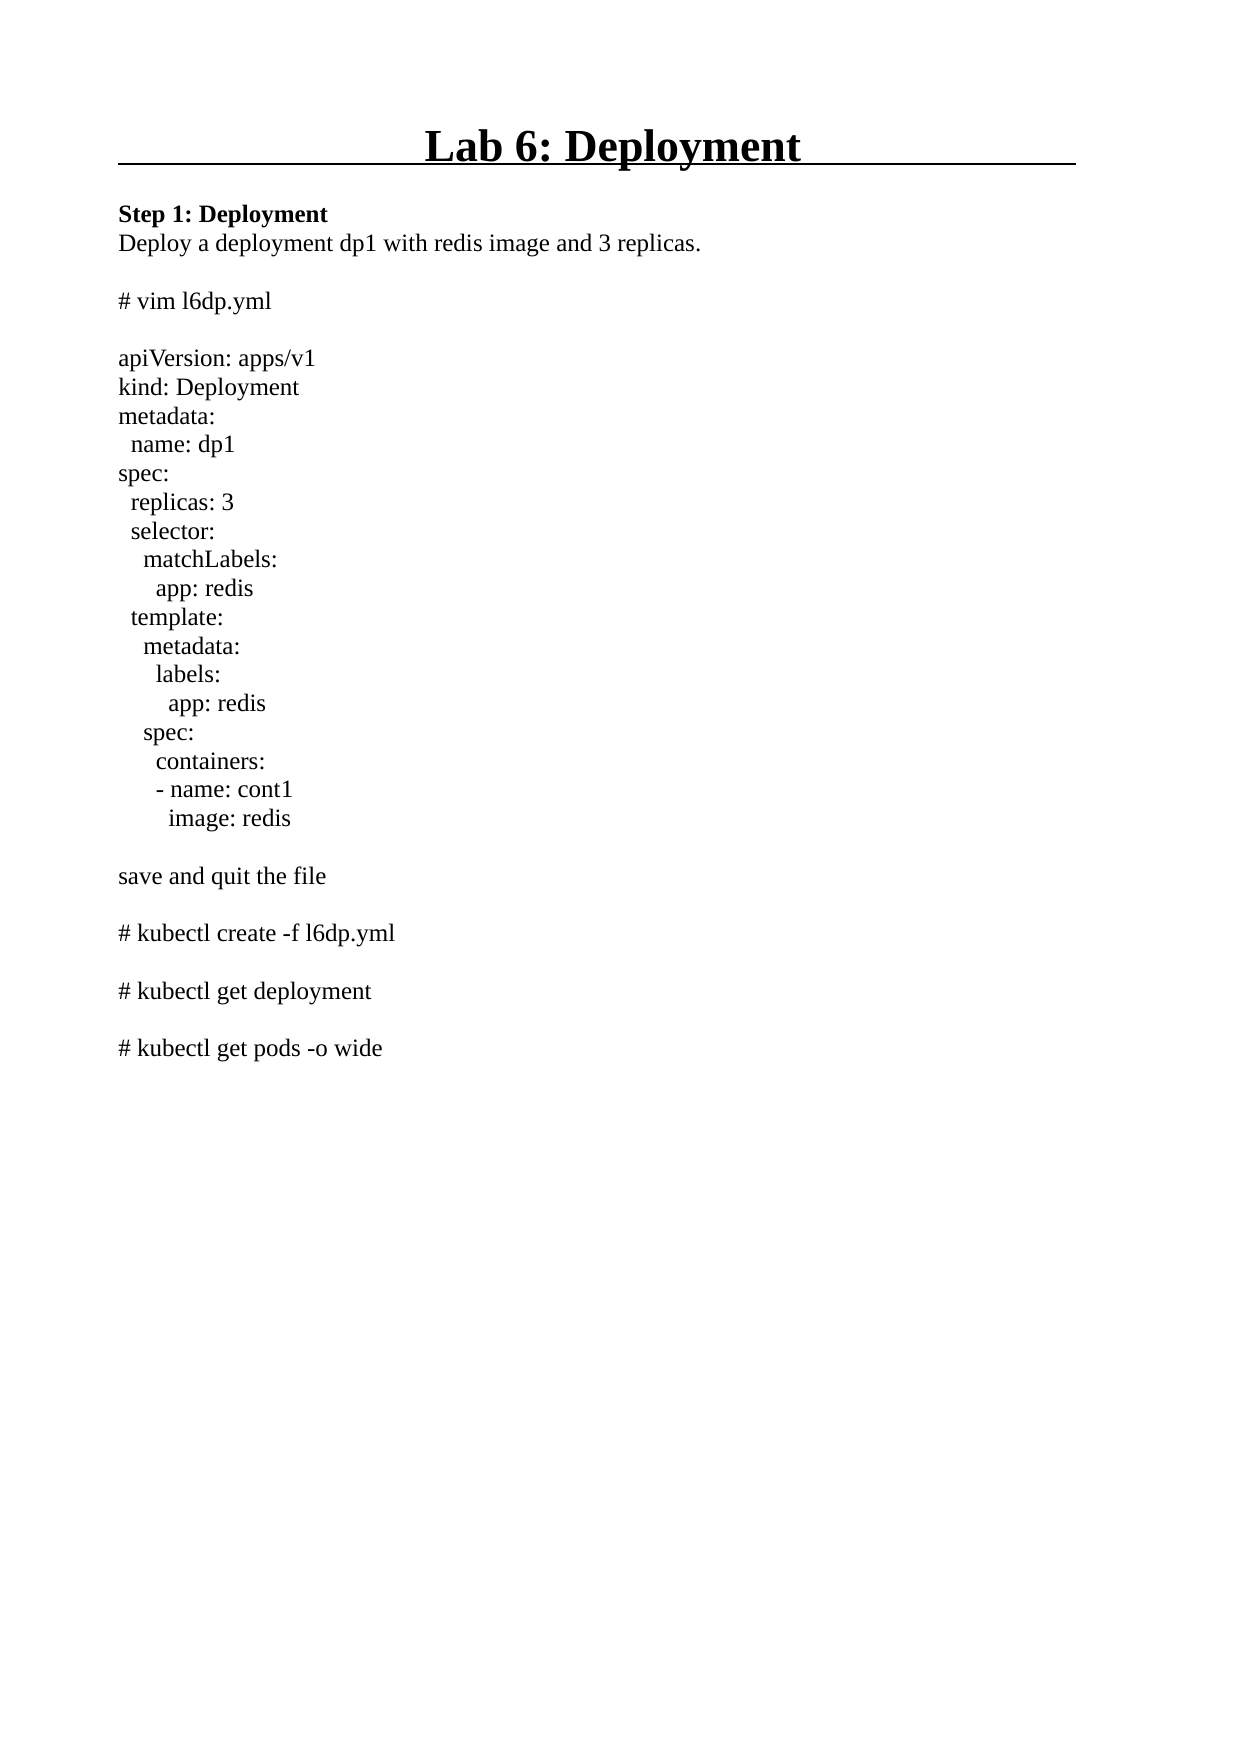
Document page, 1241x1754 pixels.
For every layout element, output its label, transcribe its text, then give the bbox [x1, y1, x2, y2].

text # kubectl create -f l6dp.yml [118, 918, 1122, 947]
text template: [118, 602, 1122, 631]
text metadata: [118, 631, 1122, 659]
text spec: [118, 458, 1122, 487]
text - name: cont1 [118, 774, 1122, 803]
text Step 1: Deployment [118, 199, 1122, 228]
text # kubectl get pods -o wide [118, 1033, 1122, 1062]
text selector: [118, 516, 1122, 544]
text image: redis [118, 803, 1122, 832]
text apiVersion: apps/v1 [118, 343, 1122, 372]
text save and quit the file [118, 861, 1122, 889]
text app: redis [118, 688, 1122, 717]
text name: dp1 [118, 429, 1122, 458]
text containers: [118, 746, 1122, 774]
text spec: [118, 717, 1122, 746]
text kind: Deployment [118, 372, 1122, 401]
text metadata: [118, 401, 1122, 429]
text matchLabels: [118, 544, 1122, 573]
text # vim l6dp.yml [118, 286, 1122, 314]
text # kubectl get deployment [118, 976, 1122, 1004]
text labels: [118, 659, 1122, 688]
text replicas: 3 [118, 487, 1122, 516]
text app: redis [118, 573, 1122, 602]
text Deploy a deployment dp1 with redis image and 3 replicas. [118, 228, 1122, 257]
text Lab 6: Deployment [118, 118, 1122, 171]
